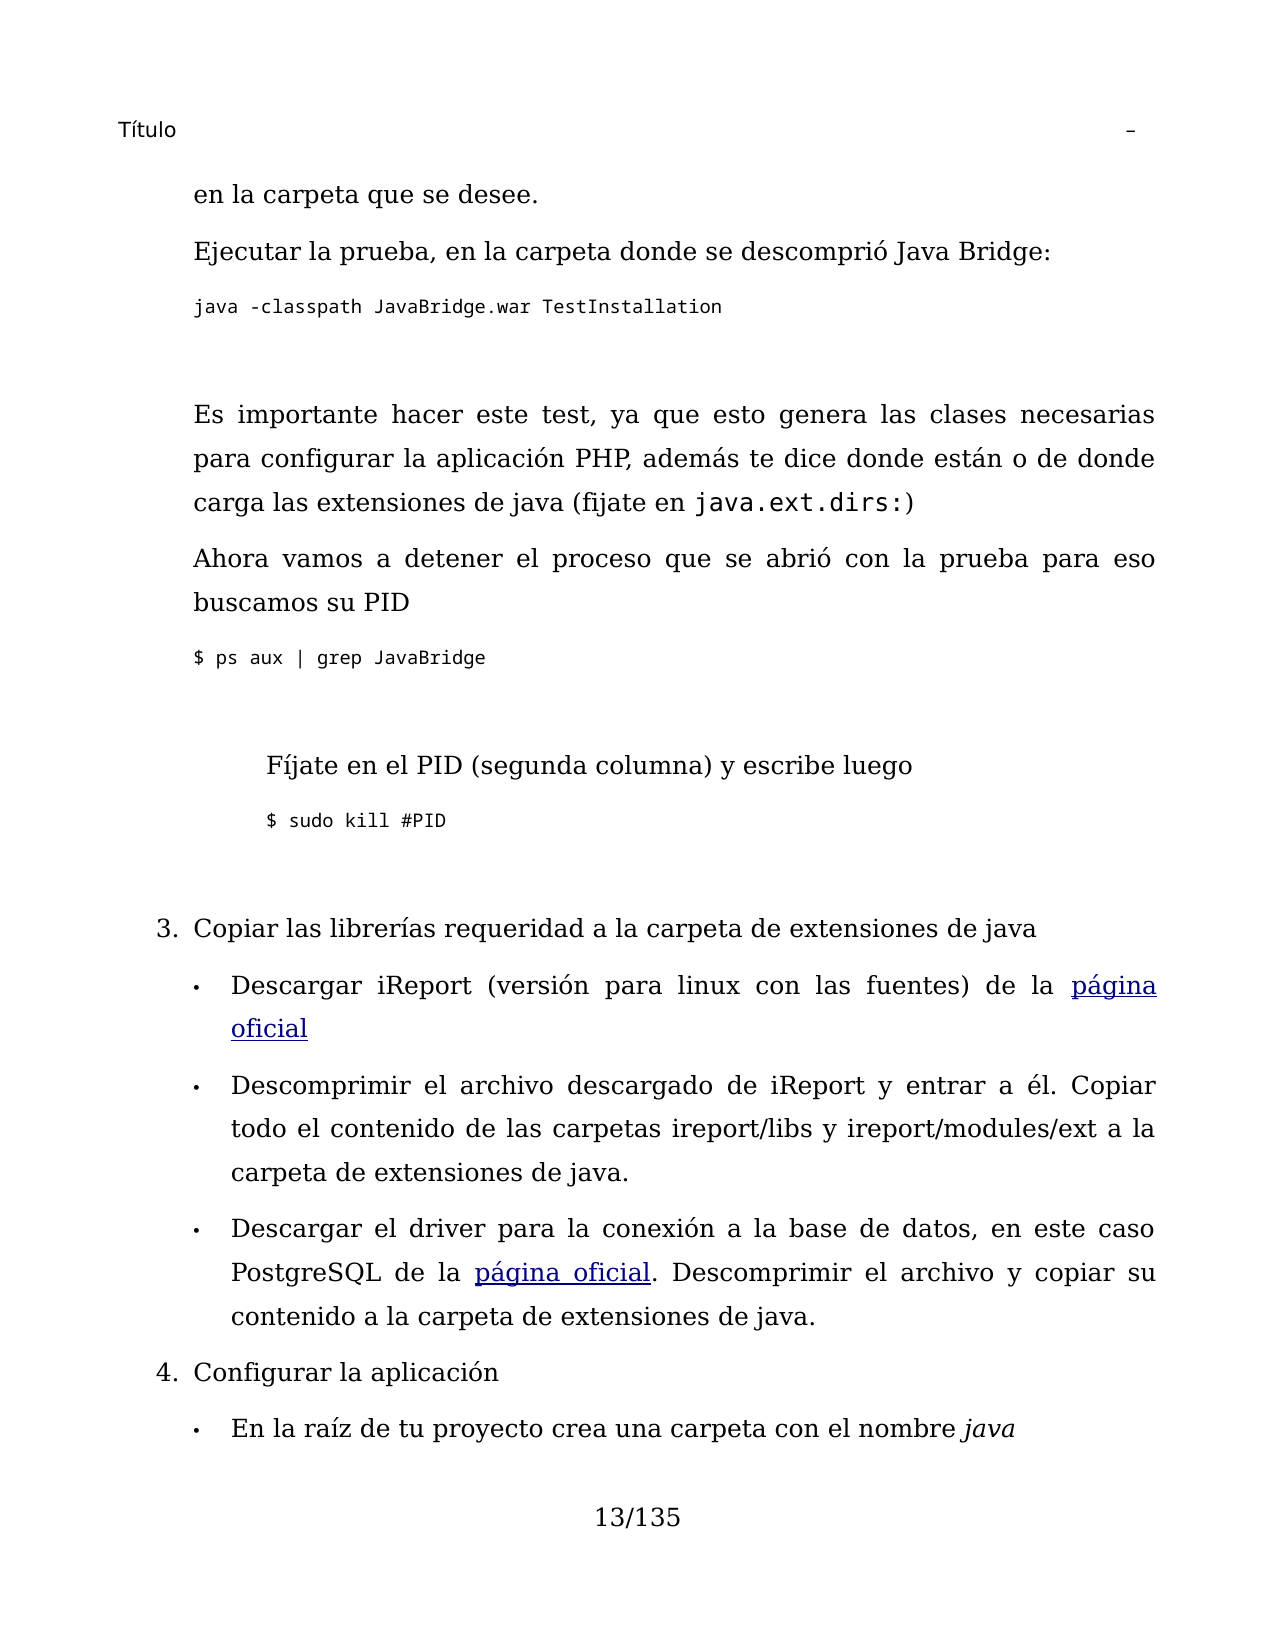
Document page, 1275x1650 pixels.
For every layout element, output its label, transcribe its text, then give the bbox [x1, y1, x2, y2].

text $ sudo kill #PID [118, 807, 1157, 833]
list Descomprimir el archivo descargado de iReport y entrar a él. Copiar todo el contenido de las carpetas ireport/libs y ireport/modules/ext a la carpeta de extensiones de java. [193, 1071, 1157, 1187]
list En la raíz de tu proyecto crea una carpeta con el nombre java [193, 1414, 1157, 1444]
list Copiar las librerías requeridad a la carpeta de extensiones de java [156, 914, 1157, 944]
list Es importante hacer este test, ya que esto genera las clases necesarias para configurar la aplicación PHP, además te dice donde están o de donde carga las extensiones de java (fijate en java.ext.dirs:) [156, 400, 1157, 517]
list en la carpeta que se desee. [156, 181, 1157, 210]
list Descargar iReport (versión para linux con las fuentes) de la página oficial [193, 971, 1157, 1044]
list $ ps aux | grep JavaBridge [156, 644, 1157, 669]
list Ahora vamos a detener el proceso que se abrió con la prueba para eso buscamos su PID [156, 544, 1157, 617]
list Descargar el driver para la conexión a la base de datos, en este caso PostgreSQL de la página oficial. Descomprimir el archivo y copiar su contenido a la carpeta de extensiones de java. [193, 1214, 1157, 1331]
list java -classpath JavaBridge.war TestInstallation [156, 293, 1157, 319]
text Fíjate en el PID (segunda columna) y escribe luego [118, 751, 1157, 780]
list Configurar la aplicación [156, 1358, 1157, 1387]
list Ejecutar la prueba, en la carpeta donde se descomprió Java Bridge: [156, 237, 1157, 266]
